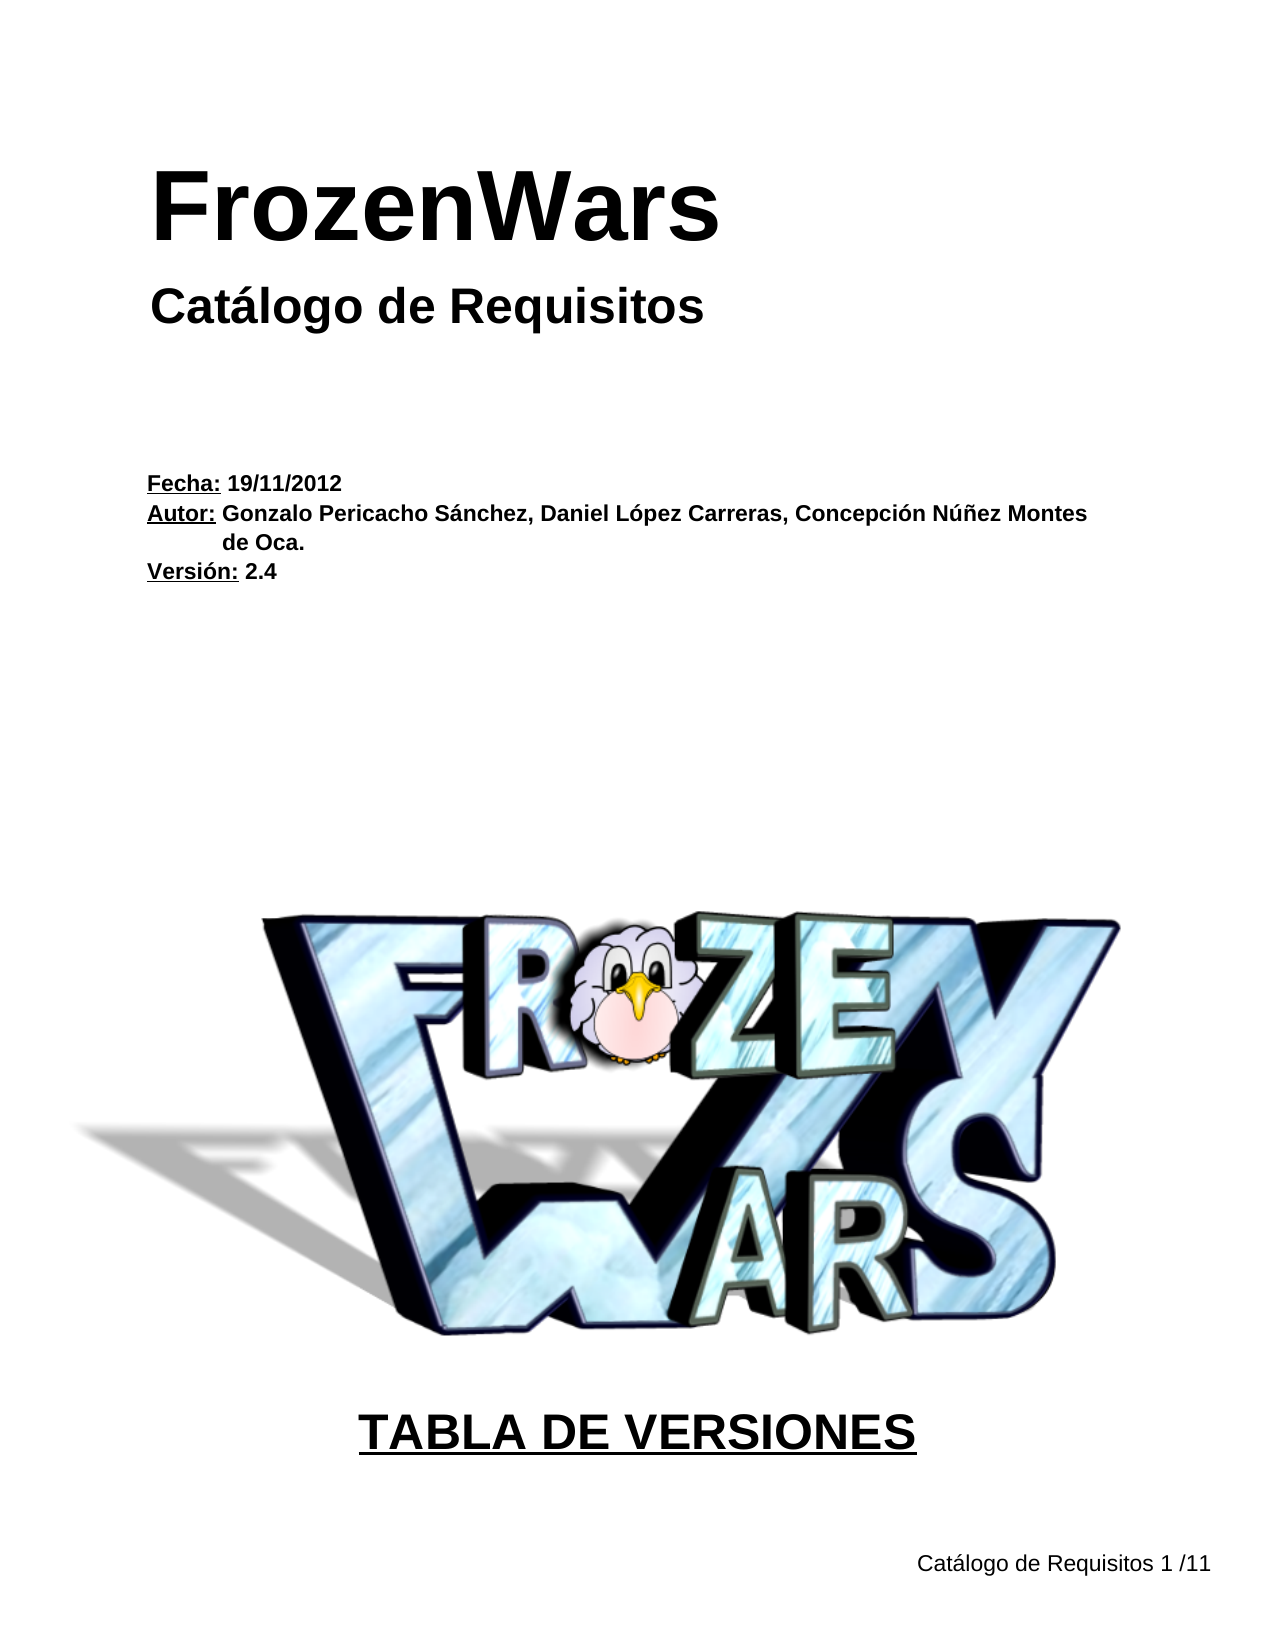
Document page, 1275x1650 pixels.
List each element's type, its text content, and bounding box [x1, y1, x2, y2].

text Catálogo de Requisitos [150, 278, 1125, 334]
text TABLA DE VERSIONES [150, 1404, 1125, 1460]
text Versión: 2.4 [147, 559, 1125, 585]
text FrozenWars [150, 150, 1125, 262]
picture [59, 906, 1122, 1337]
text Fecha: 19/11/2012 [147, 471, 1125, 497]
text Autor: Gonzalo Pericacho Sánchez, Daniel López Carreras, Concepción Núñez Montes de Oca. [147, 500, 1108, 555]
